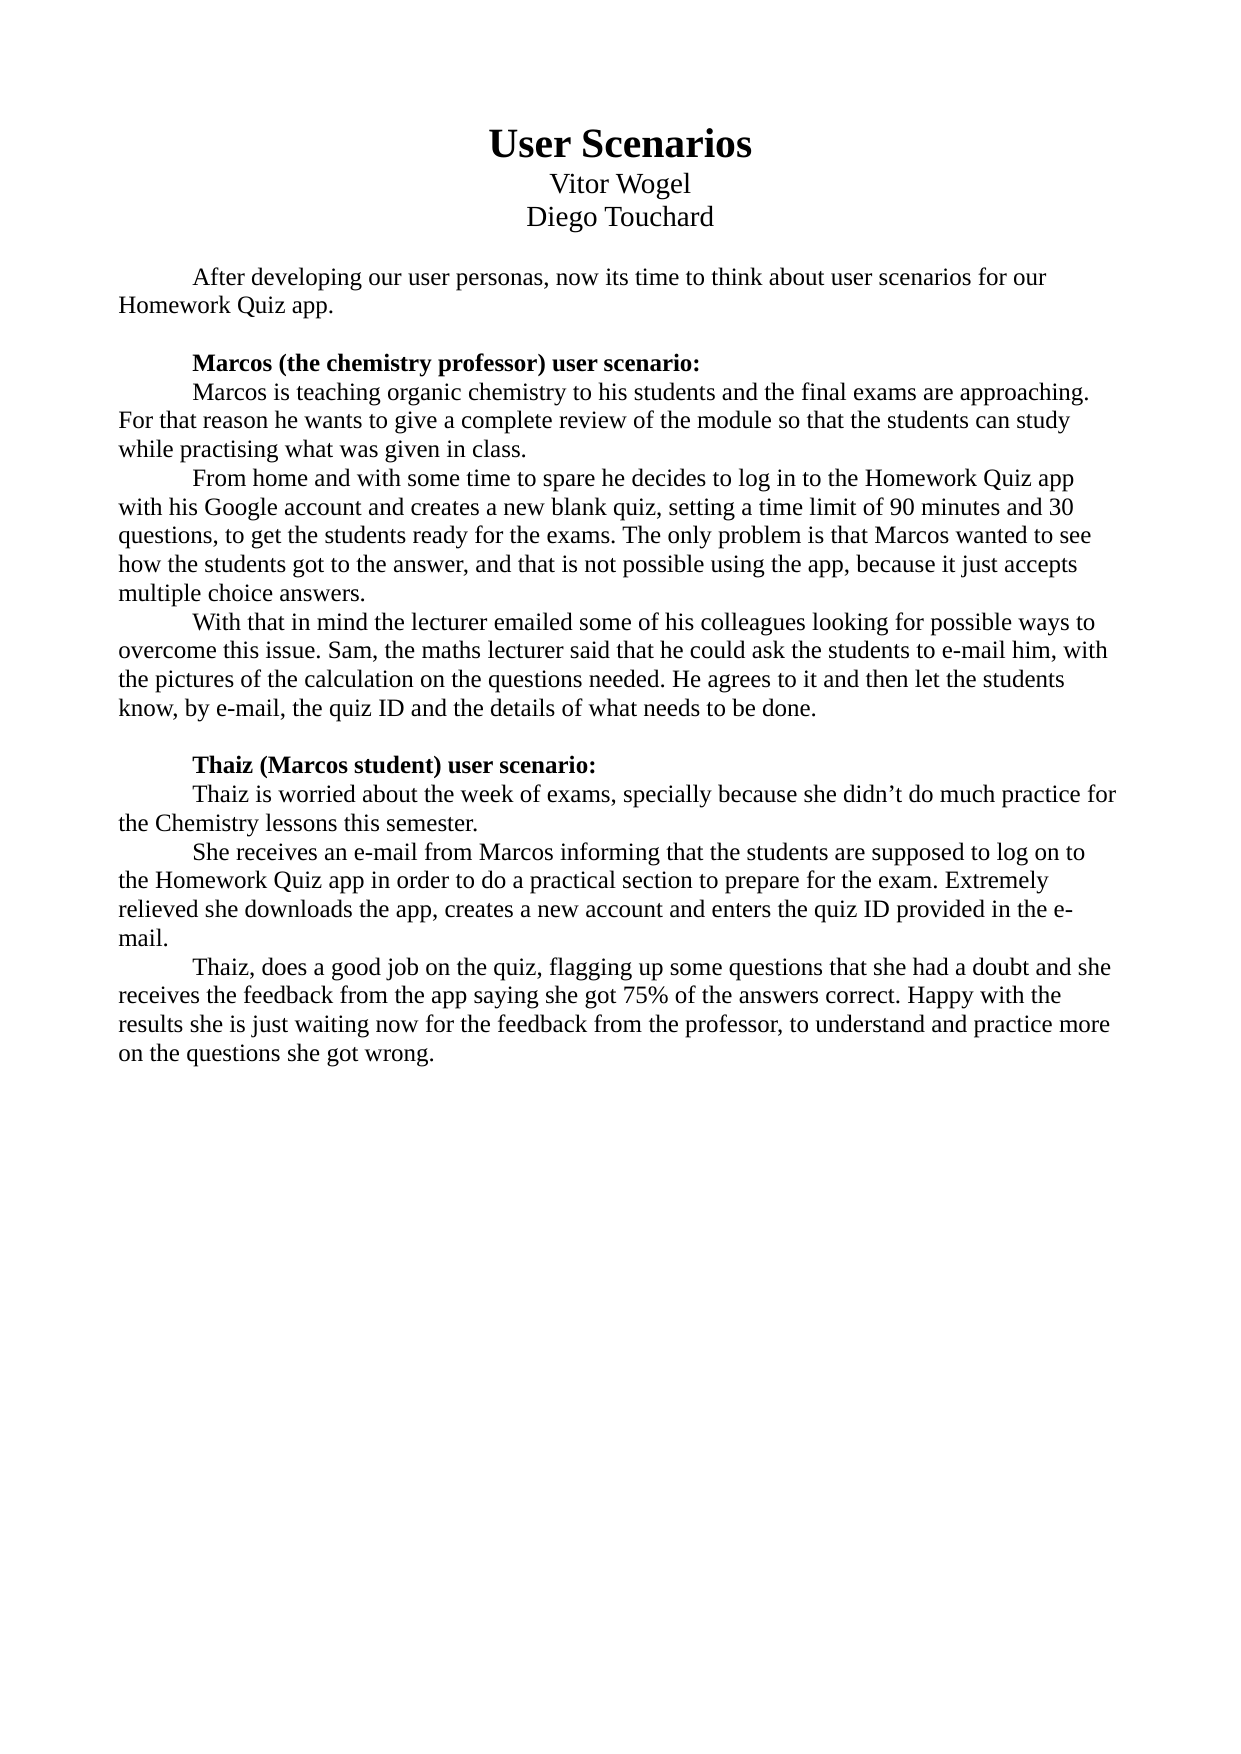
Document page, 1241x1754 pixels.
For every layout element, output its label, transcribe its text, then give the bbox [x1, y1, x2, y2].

text Thaiz, does a good job on the quiz, flagging up some questions that she had a doubt and she receives the feedback from the app saying she got 75% of the answers correct. Happy with the results she is just waiting now for the feedback from the professor, to understand and practice more on the questions she got wrong. [118, 952, 1122, 1067]
text From home and with some time to spare he decides to log in to the Homework Quiz app with his Google account and creates a new blank quiz, setting a time limit of 90 minutes and 30 questions, to get the students ready for the exams. The only problem is that Marcos wanted to see how the students got to the answer, and that is not possible using the app, because it just accepts multiple choice answers. [118, 463, 1122, 607]
text Marcos (the chemistry professor) user scenario: [118, 348, 1122, 377]
text Diego Touchard [118, 199, 1122, 233]
text Vitor Wogel [118, 166, 1122, 199]
text She receives an e-mail from Marcos informing that the students are supposed to log on to the Homework Quiz app in order to do a practical section to prepare for the exam. Extremely relieved she downloads the app, creates a new account and enters the quiz ID provided in the e-mail. [118, 837, 1122, 952]
text With that in mind the lecturer emailed some of his colleagues looking for possible ways to overcome this issue. Sam, the maths lecturer said that he could ask the students to e-mail him, with the pictures of the calculation on the questions needed. He agrees to it and then let the students know, by e-mail, the quiz ID and the details of what needs to be done. [118, 607, 1122, 722]
text Thaiz (Marcos student) user scenario: [118, 751, 1122, 779]
text User Scenarios [118, 118, 1122, 166]
text Marcos is teaching organic chemistry to his students and the final exams are approaching. For that reason he wants to give a complete review of the module so that the students can study while practising what was given in class. [118, 377, 1122, 463]
text Thaiz is worried about the week of exams, specially because she didn’t do much practice for the Chemistry lessons this semester. [118, 779, 1122, 837]
text After developing our user personas, now its time to think about user scenarios for our Homework Quiz app. [118, 262, 1122, 319]
